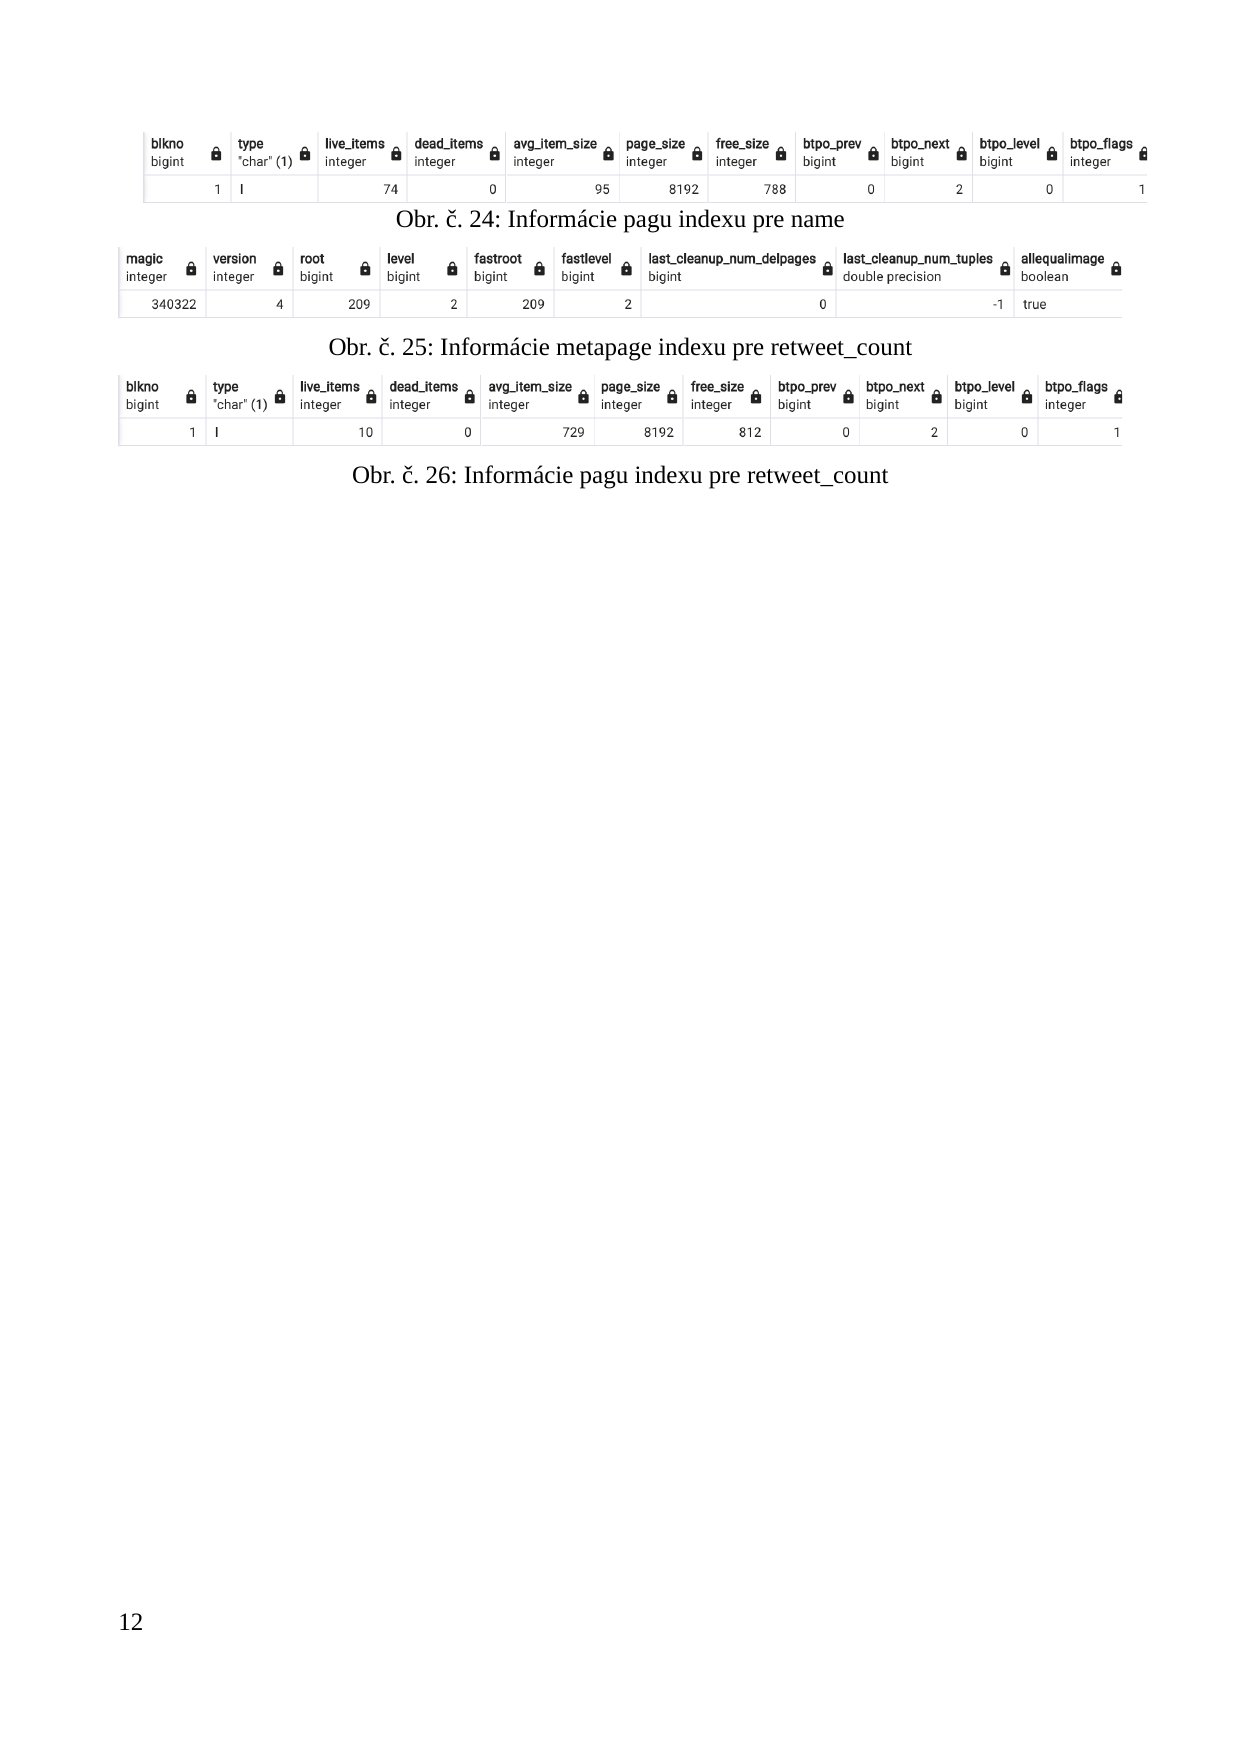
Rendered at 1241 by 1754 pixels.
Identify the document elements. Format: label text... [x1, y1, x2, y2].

text Obr. č. 25: Informácie metapage indexu pre retweet_count [118, 332, 1122, 361]
picture [118, 247, 1123, 319]
text Obr. č. 26: Informácie pagu indexu pre retweet_count [118, 461, 1122, 489]
text Obr. č. 24: Informácie pagu indexu pre name [118, 161, 1122, 233]
picture [143, 132, 1148, 204]
picture [118, 375, 1123, 447]
